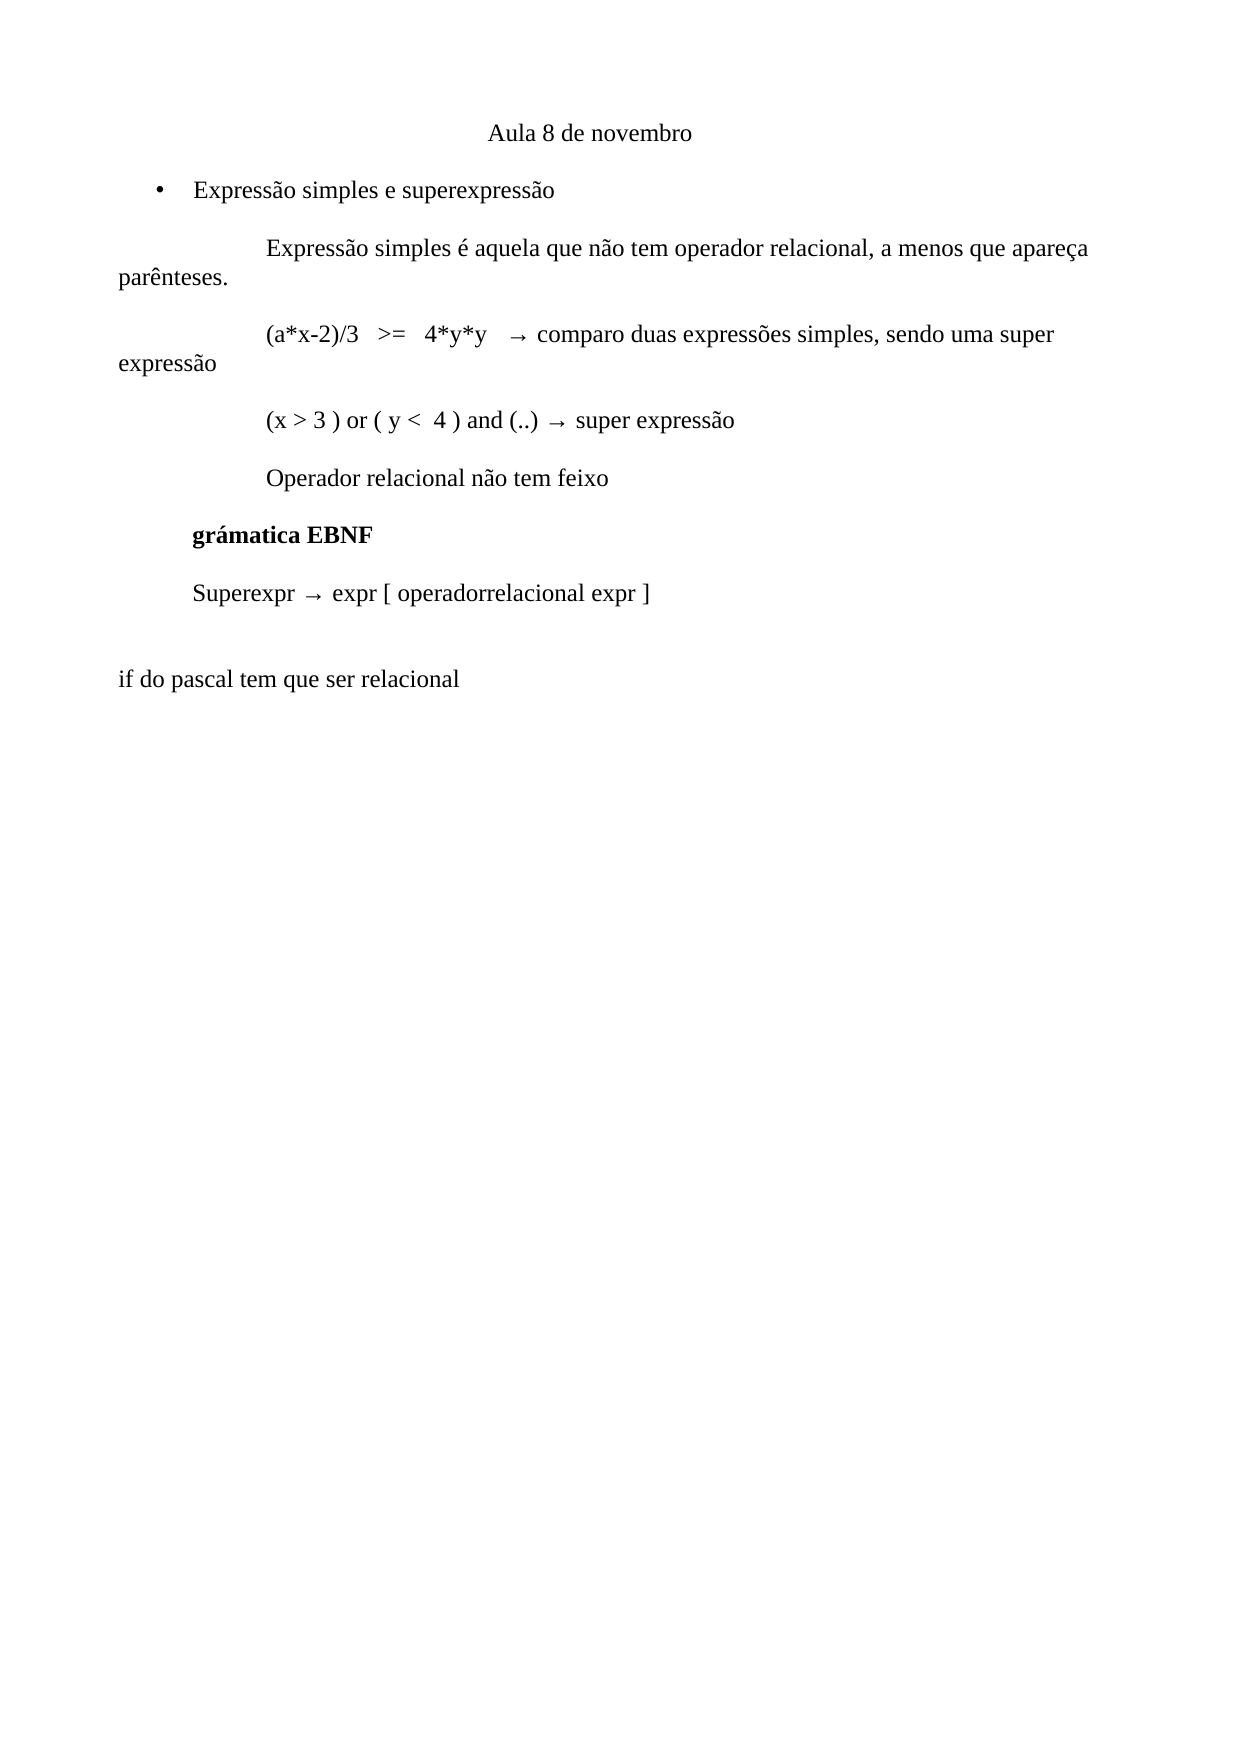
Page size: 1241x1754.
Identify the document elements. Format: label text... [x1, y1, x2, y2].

text (a*x-2)/3 >= 4*y*y → comparo duas expressões simples, sendo uma super expressão [118, 319, 1122, 377]
text Operador relacional não tem feixo [118, 463, 1122, 492]
text if do pascal tem que ser relacional [118, 664, 1122, 693]
text grámatica EBNF [118, 521, 1122, 549]
text Superexpr → expr [ operadorrelacional expr ] [118, 578, 1122, 607]
text Expressão simples é aquela que não tem operador relacional, a menos que apareça parênteses. [118, 233, 1122, 291]
text Aula 8 de novembro [118, 118, 1122, 147]
text (x > 3 ) or ( y < 4 ) and (..) → super expressão [118, 406, 1122, 434]
list Expressão simples e superexpressão [156, 176, 1122, 204]
